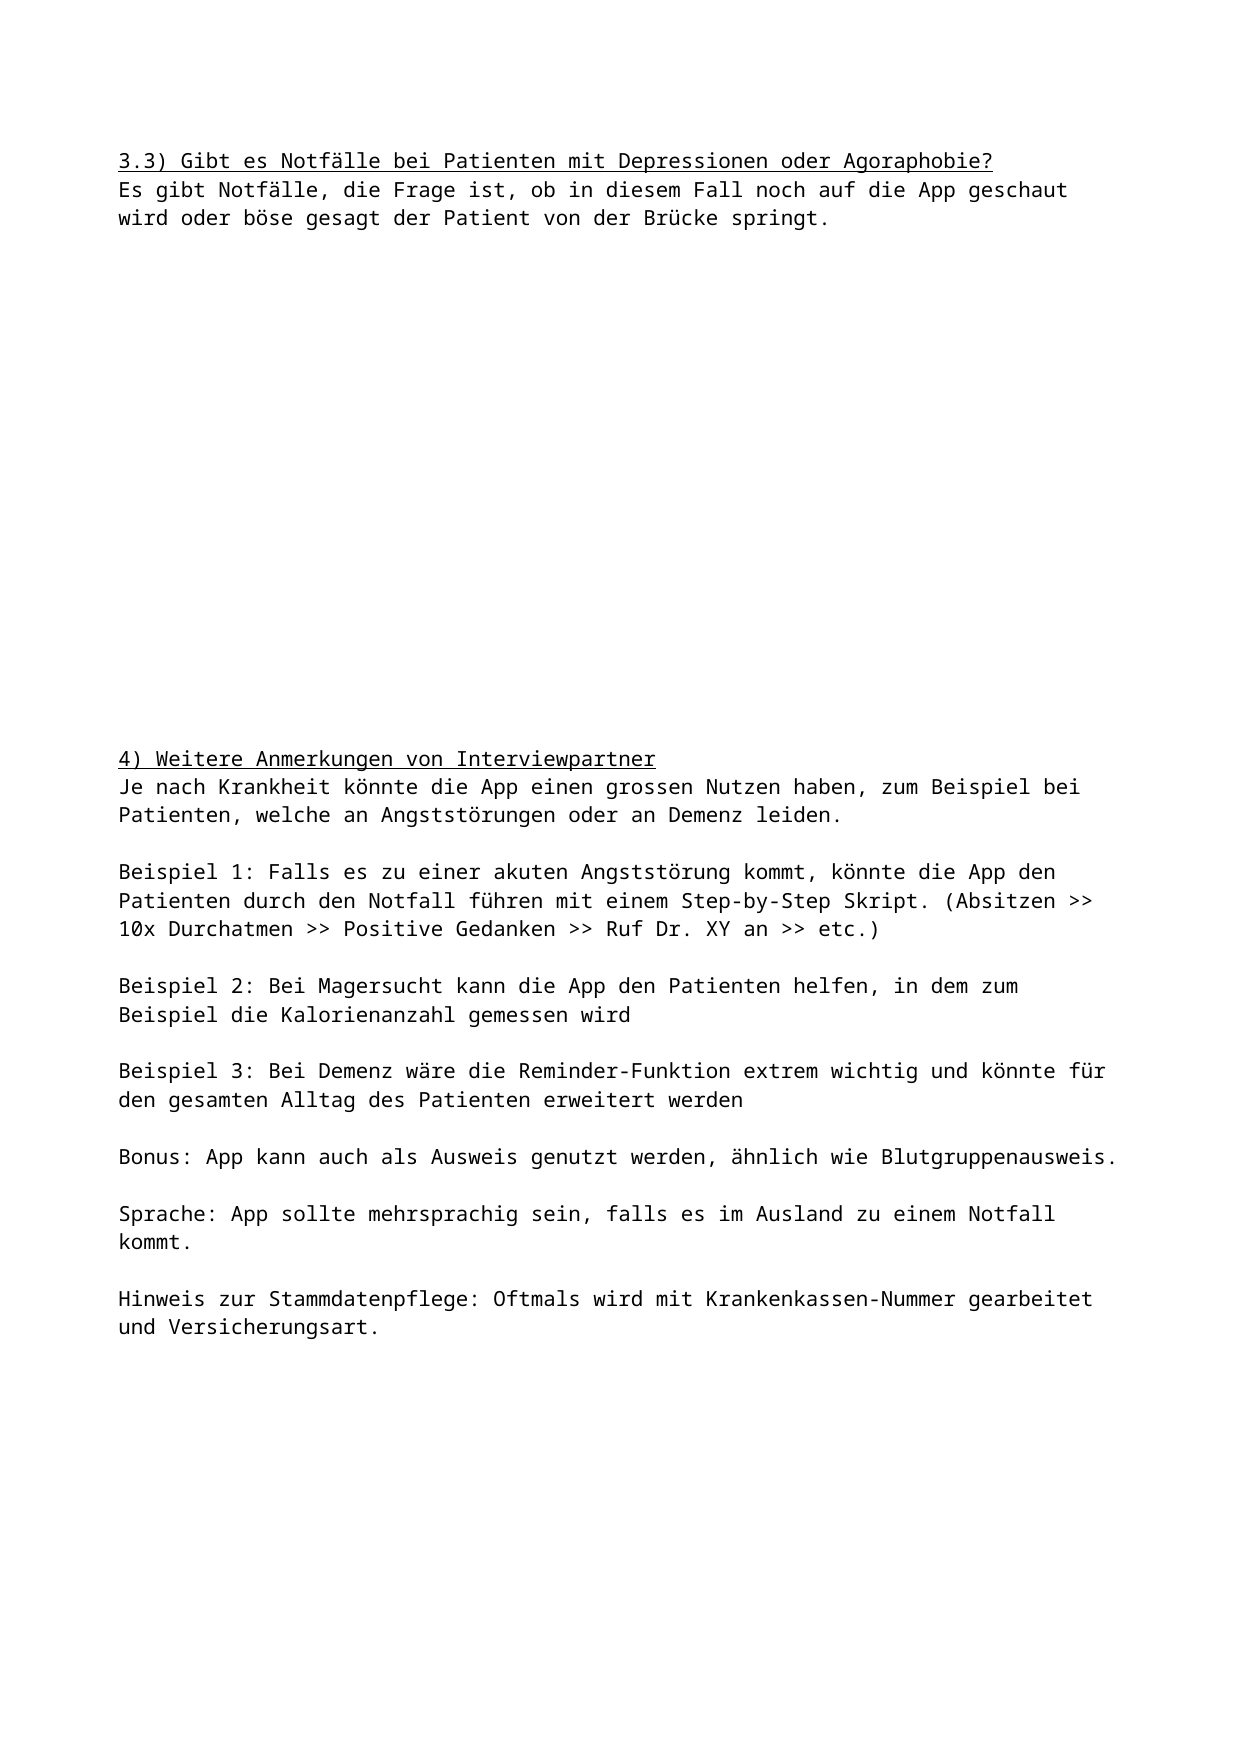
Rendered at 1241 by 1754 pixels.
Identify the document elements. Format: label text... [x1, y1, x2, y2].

list 4) Weitere Anmerkungen von Interviewpartner [118, 744, 1122, 772]
list Je nach Krankheit könnte die App einen grossen Nutzen haben, zum Beispiel bei Patienten, welche an Angststörungen oder an Demenz leiden. [118, 772, 1122, 829]
list Beispiel 3: Bei Demenz wäre die Reminder-Funktion extrem wichtig und könnte für den gesamten Alltag des Patienten erweitert werden [118, 1057, 1122, 1113]
list Hinweis zur Stammdatenpflege: Oftmals wird mit Krankenkassen-Nummer gearbeitet und Versicherungsart. [118, 1284, 1122, 1341]
list Sprache: App sollte mehrsprachig sein, falls es im Ausland zu einem Notfall kommt. [118, 1199, 1122, 1256]
list Beispiel 1: Falls es zu einer akuten Angststörung kommt, könnte die App den Patienten durch den Notfall führen mit einem Step-by-Step Skript. (Absitzen >> 10x Durchatmen >> Positive Gedanken >> Ruf Dr. XY an >> etc.) [118, 857, 1122, 943]
list Es gibt Notfälle, die Frage ist, ob in diesem Fall noch auf die App geschaut wird oder böse gesagt der Patient von der Brücke springt. [118, 175, 1122, 232]
list Beispiel 2: Bei Magersucht kann die App den Patienten helfen, in dem zum Beispiel die Kalorienanzahl gemessen wird [118, 971, 1122, 1028]
text 3.3) Gibt es Notfälle bei Patienten mit Depressionen oder Agoraphobie? [118, 147, 1122, 175]
list Bonus: App kann auch als Ausweis genutzt werden, ähnlich wie Blutgruppenausweis. [118, 1142, 1122, 1170]
